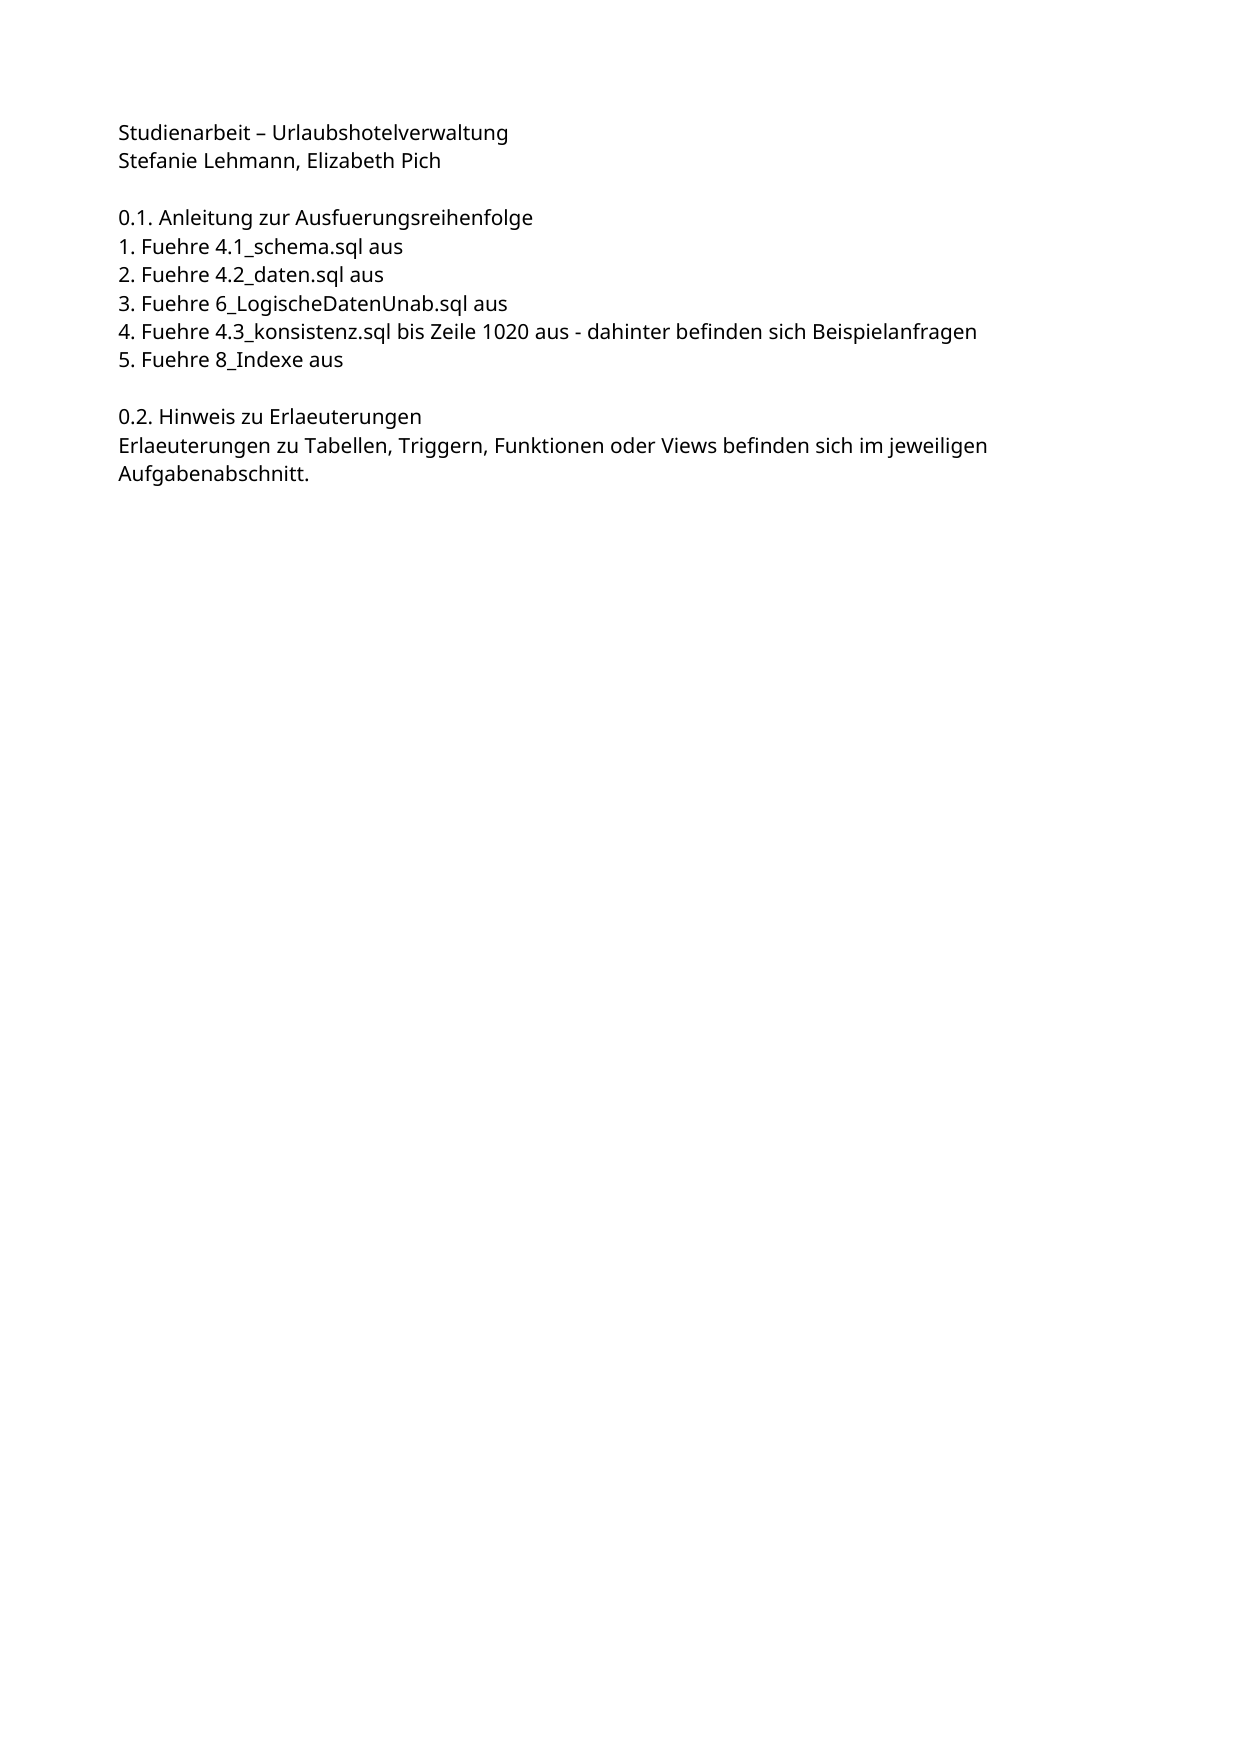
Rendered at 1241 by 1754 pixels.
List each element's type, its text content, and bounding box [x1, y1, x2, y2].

text 0.1. Anleitung zur Ausfuerungsreihenfolge [118, 203, 1122, 232]
text 2. Fuehre 4.2_daten.sql aus [118, 260, 1122, 289]
text 3. Fuehre 6_LogischeDatenUnab.sql aus [118, 289, 1122, 317]
text 4. Fuehre 4.3_konsistenz.sql bis Zeile 1020 aus - dahinter befinden sich Beispielanfragen [118, 317, 1122, 346]
text 0.2. Hinweis zu Erlaeuterungen [118, 402, 1122, 431]
text Studienarbeit – Urlaubshotelverwaltung [118, 118, 1122, 147]
text 1. Fuehre 4.1_schema.sql aus [118, 232, 1122, 260]
text 5. Fuehre 8_Indexe aus [118, 346, 1122, 374]
text Erlaeuterungen zu Tabellen, Triggern, Funktionen oder Views befinden sich im jeweiligen Aufgabenabschnitt. [118, 431, 1122, 488]
text Stefanie Lehmann, Elizabeth Pich [118, 147, 1122, 175]
